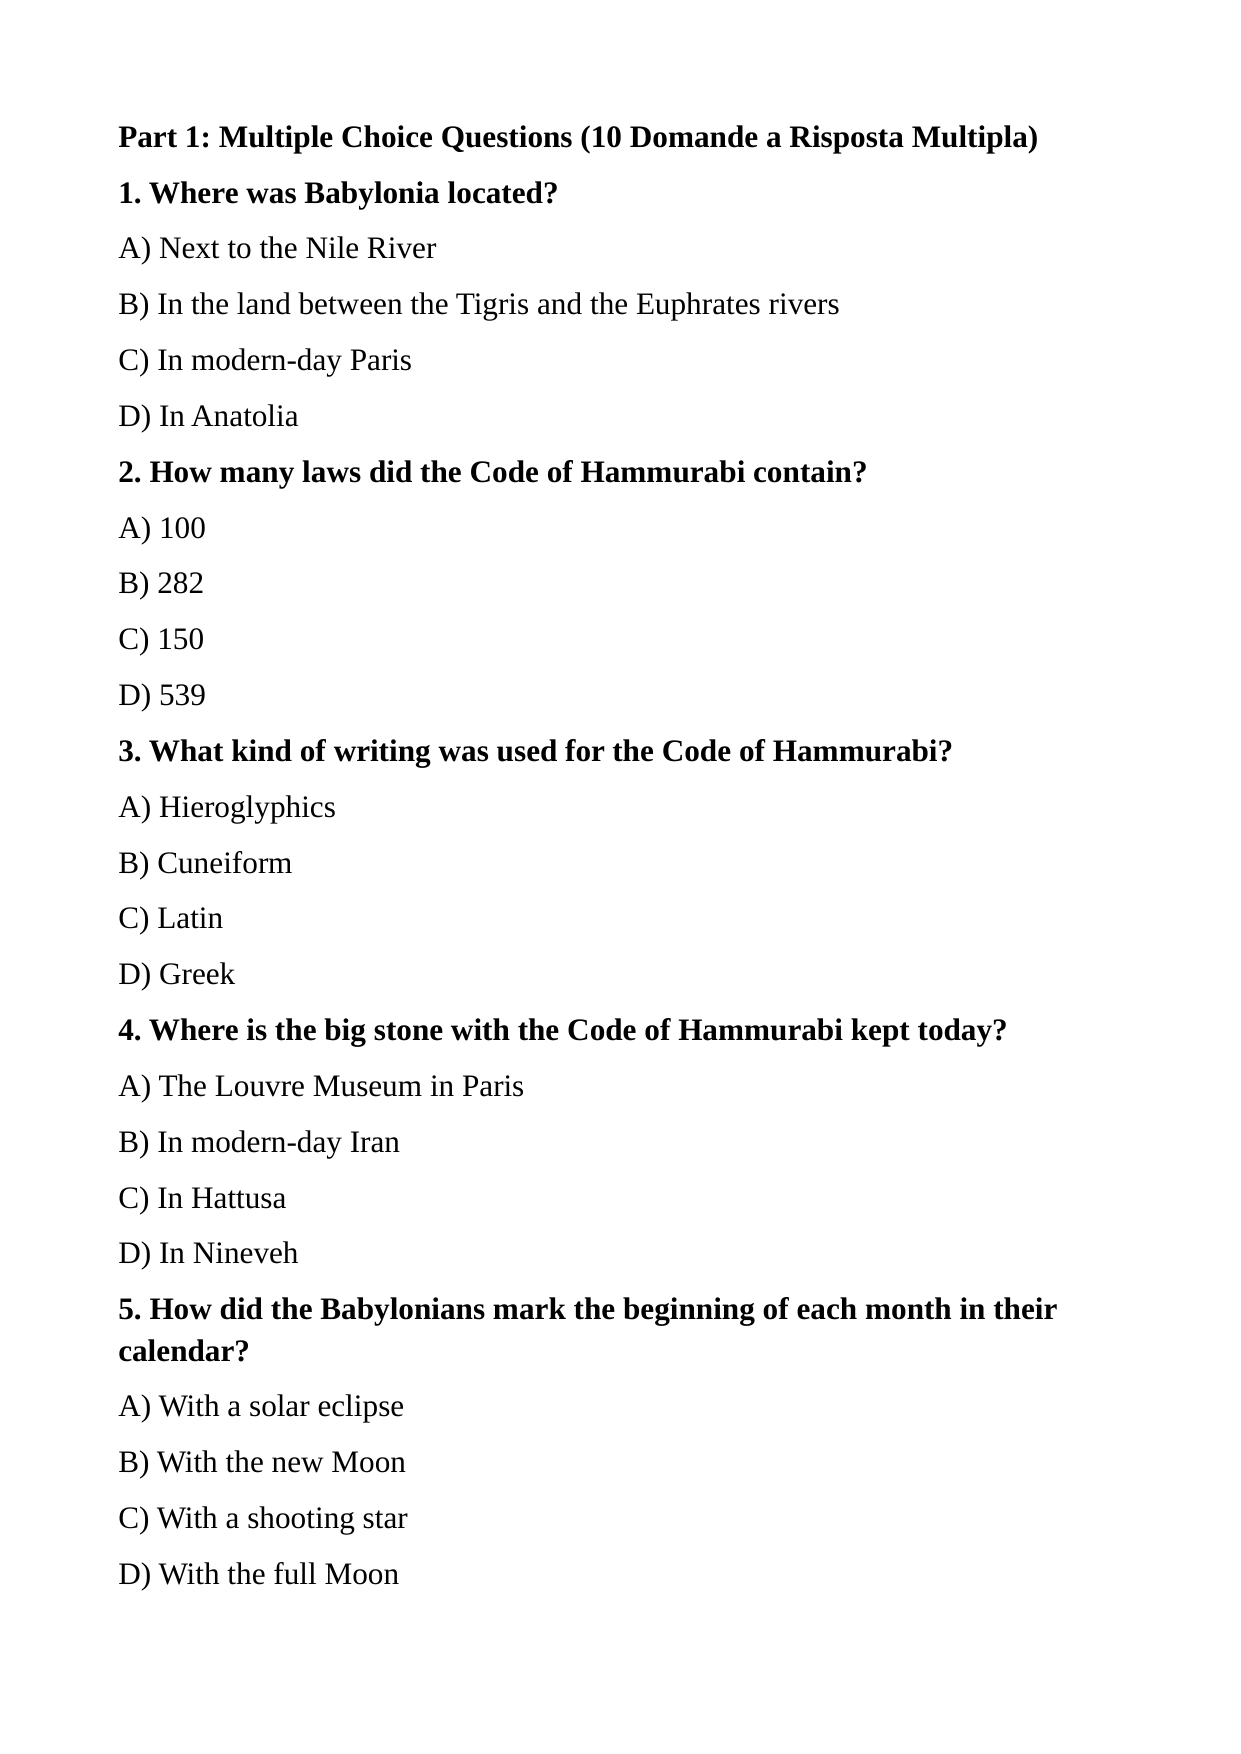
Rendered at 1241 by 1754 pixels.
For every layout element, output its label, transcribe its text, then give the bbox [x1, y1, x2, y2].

text C) In Hattusa [118, 1179, 1122, 1215]
text 5. How did the Babylonians mark the beginning of each month in their calendar? [118, 1291, 1122, 1368]
text D) In Anatolia [118, 397, 1122, 433]
text B) 282 [118, 565, 1122, 601]
text 2. How many laws did the Code of Hammurabi contain? [118, 453, 1122, 489]
text D) In Nineveh [118, 1235, 1122, 1271]
text 3. What kind of writing was used for the Code of Hammurabi? [118, 732, 1122, 768]
subtitle Part 1: Multiple Choice Questions (10 Domande a Risposta Multipla) [118, 118, 1122, 154]
text A) 100 [118, 509, 1122, 545]
text D) Greek [118, 956, 1122, 992]
text C) Latin [118, 900, 1122, 936]
text D) With the full Moon [118, 1555, 1122, 1591]
text D) 539 [118, 676, 1122, 712]
text A) The Louvre Museum in Paris [118, 1067, 1122, 1103]
text C) With a shooting star [118, 1499, 1122, 1535]
text A) With a solar eclipse [118, 1388, 1122, 1424]
text C) In modern-day Paris [118, 341, 1122, 377]
text A) Next to the Nile River [118, 230, 1122, 266]
text A) Hieroglyphics [118, 788, 1122, 824]
text B) In modern-day Iran [118, 1123, 1122, 1159]
text C) 150 [118, 621, 1122, 657]
text B) Cuneiform [118, 844, 1122, 880]
text B) With the new Moon [118, 1443, 1122, 1479]
text B) In the land between the Tigris and the Euphrates rivers [118, 286, 1122, 322]
text 4. Where is the big stone with the Code of Hammurabi kept today? [118, 1011, 1122, 1047]
text 1. Where was Babylonia located? [118, 174, 1122, 210]
